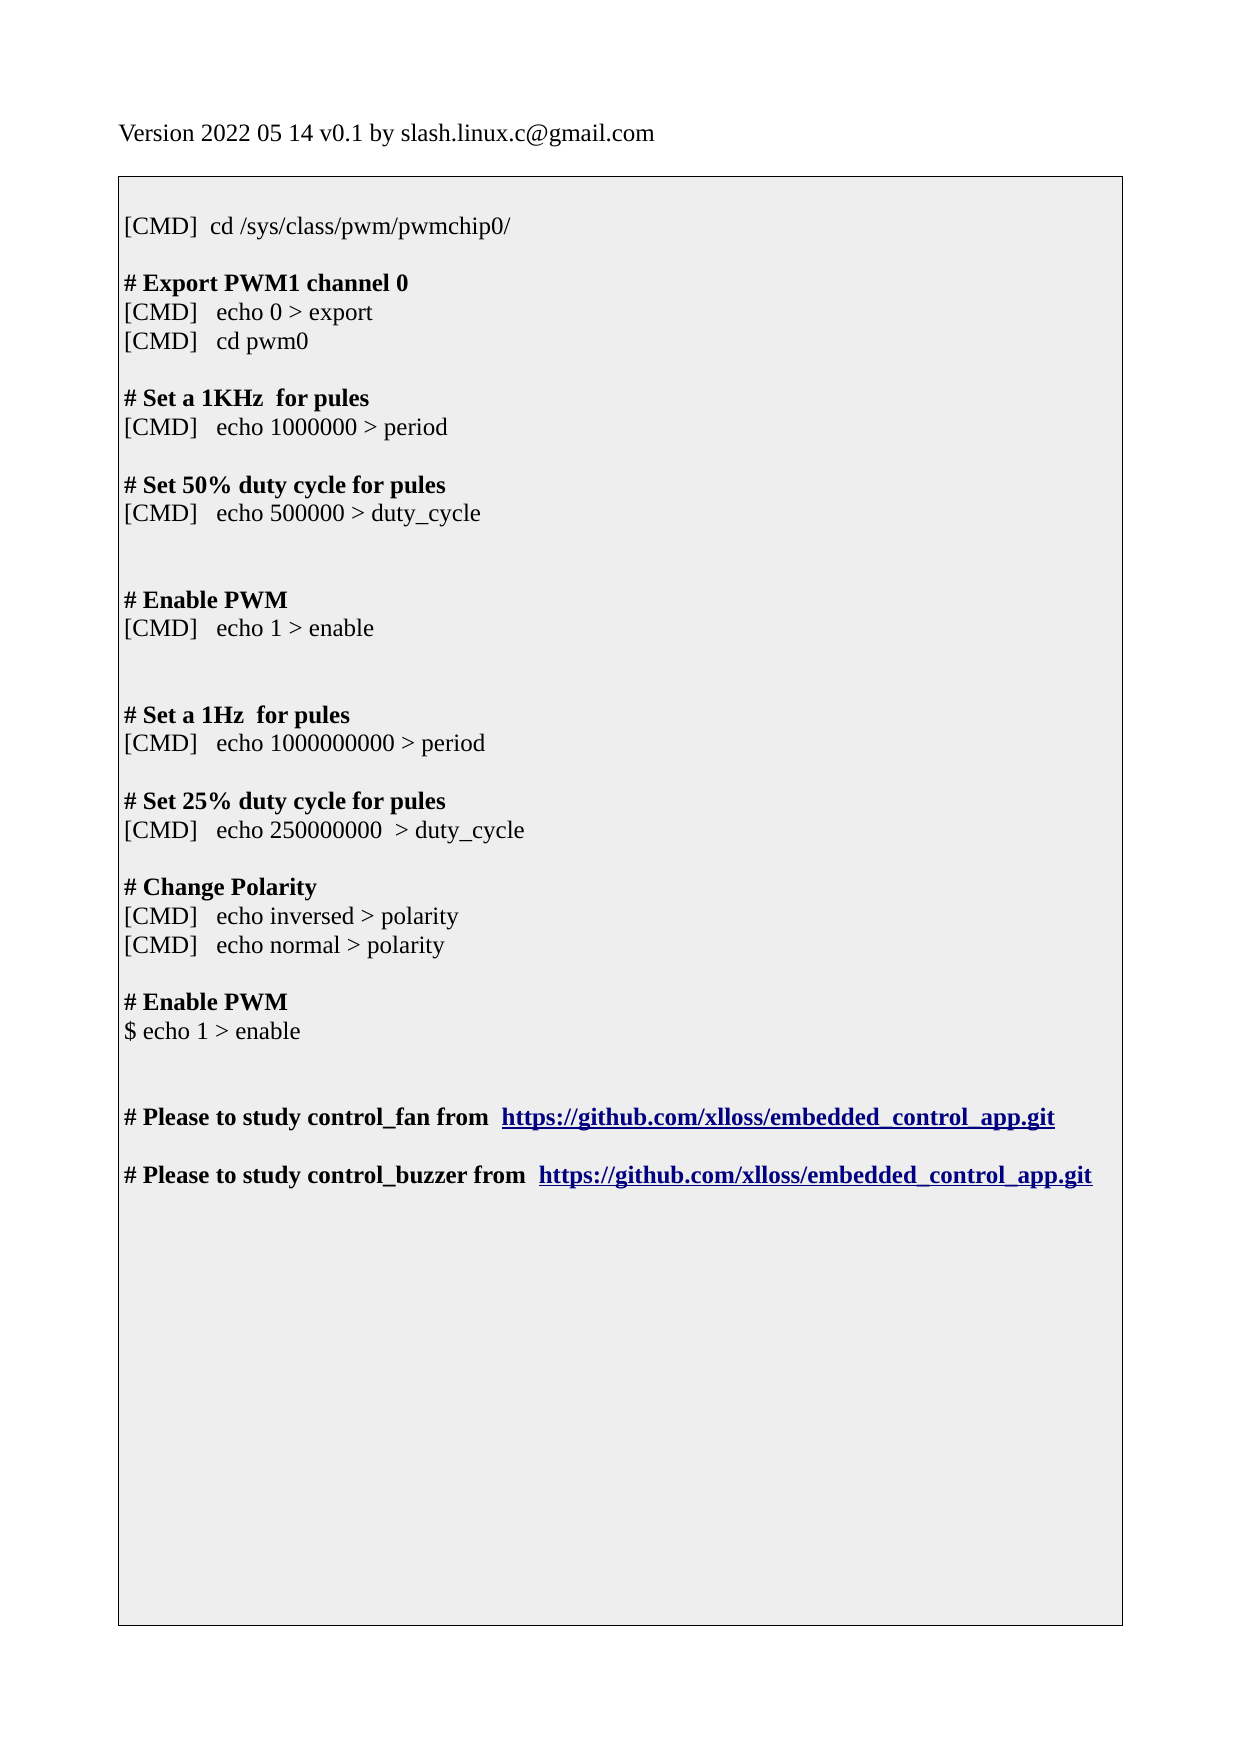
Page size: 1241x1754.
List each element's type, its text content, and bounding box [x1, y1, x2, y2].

table_cell [CMD] cd /sys/class/pwm/pwmchip0/ # Export PWM1 channel 0 [CMD] echo 0 > export [CMD] cd pwm0 # Set a 1KHz for pules [CMD] echo 1000000 > period # Set 50% duty cycle for pules [CMD] echo 500000 > duty_cycle # Enable PWM [CMD] echo 1 > enable # Set a 1Hz for pules [CMD] echo 1000000000 > period # Set 25% duty cycle for pules [CMD] echo 250000000 > duty_cycle # Change Polarity [CMD] echo inversed > polarity [CMD] echo normal > polarity # Enable PWM $ echo 1 > enable # Please to study control_fan from https://github.com/xlloss/embedded_control_app.git # Please to study control_buzzer from https://github.com/xlloss/embedded_control_app.git [119, 177, 1122, 1625]
